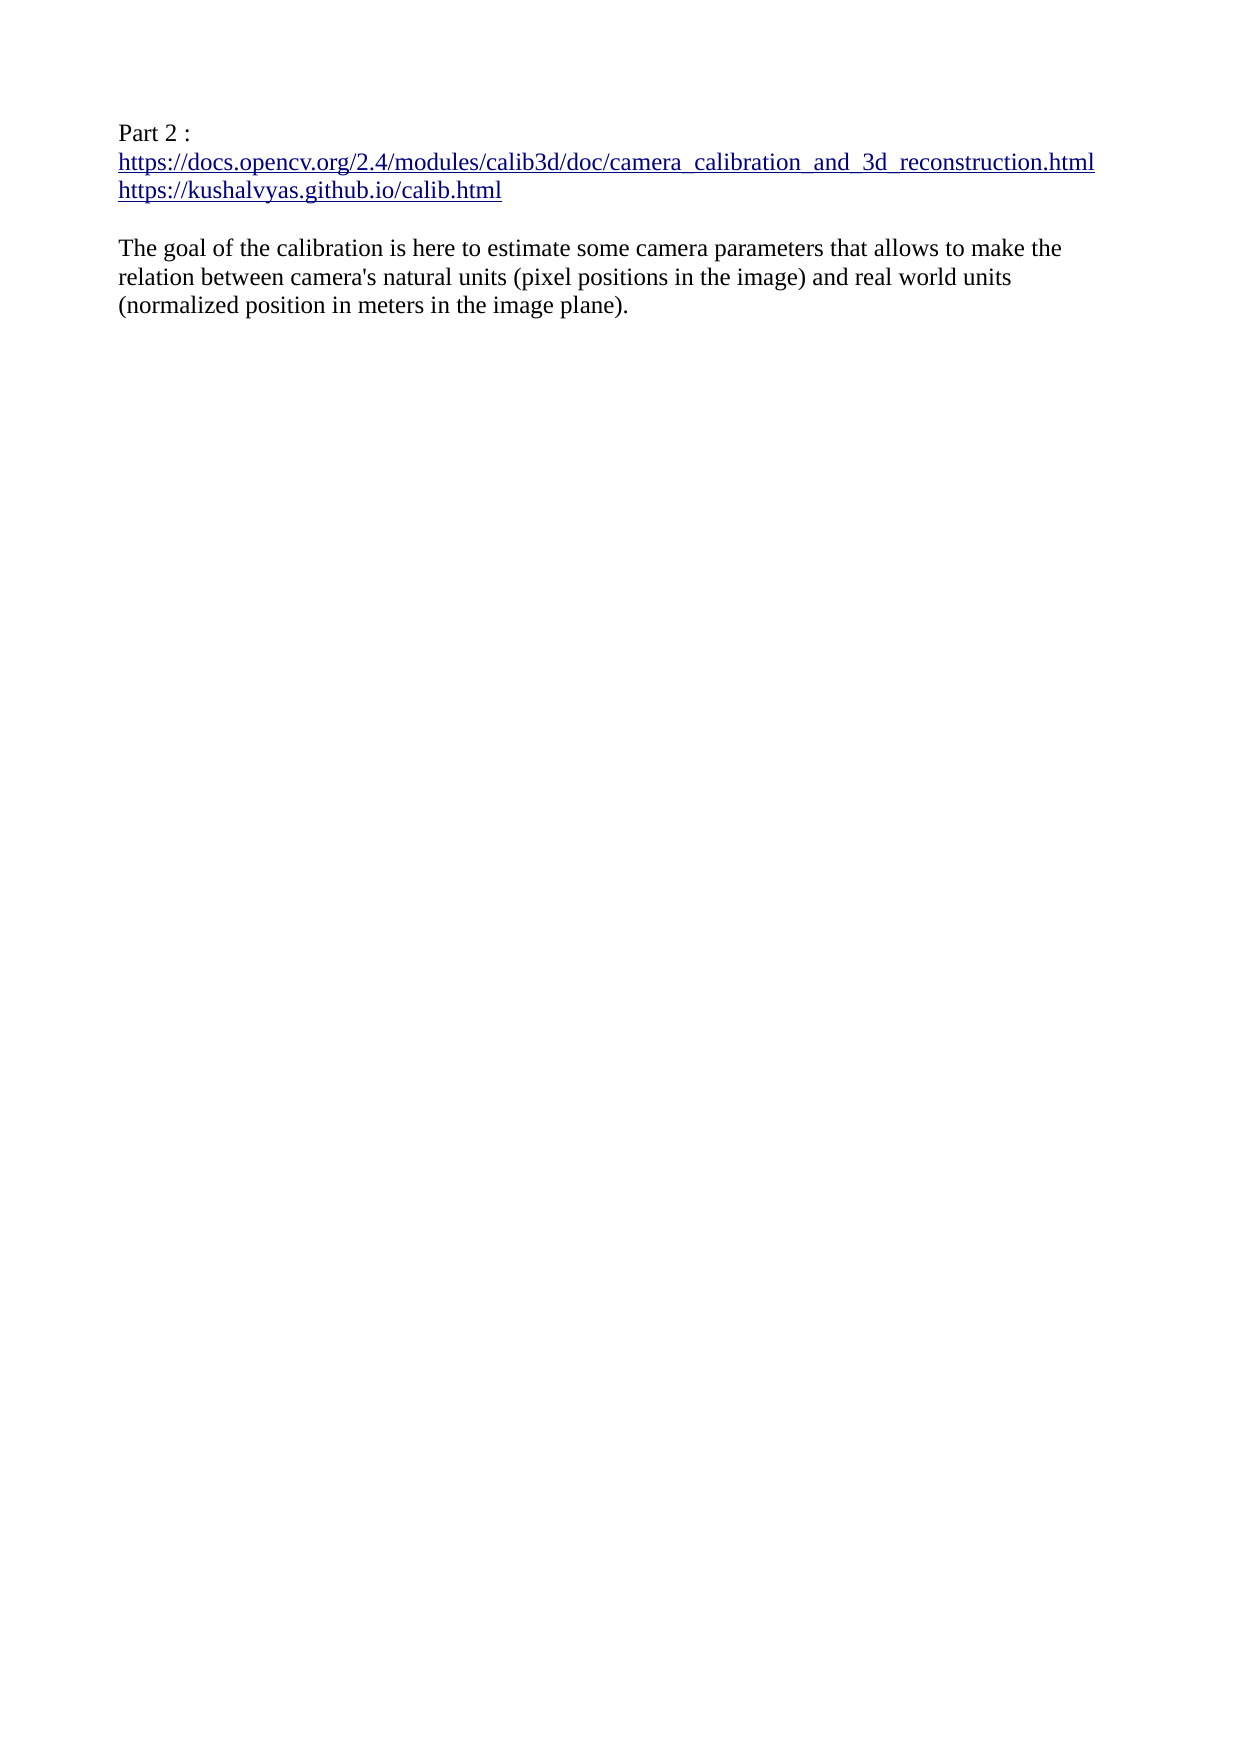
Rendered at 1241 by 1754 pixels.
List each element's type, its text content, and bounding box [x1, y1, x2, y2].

text The goal of the calibration is here to estimate some camera parameters that allows to make the relation between camera's natural units (pixel positions in the image) and real world units (normalized position in meters in the image plane). [118, 233, 1122, 319]
text https://kushalvyas.github.io/calib.html [118, 176, 1122, 204]
text Part 2 : [118, 118, 1122, 147]
text https://docs.opencv.org/2.4/modules/calib3d/doc/camera_calibration_and_3d_reconstruction.html [118, 147, 1122, 176]
